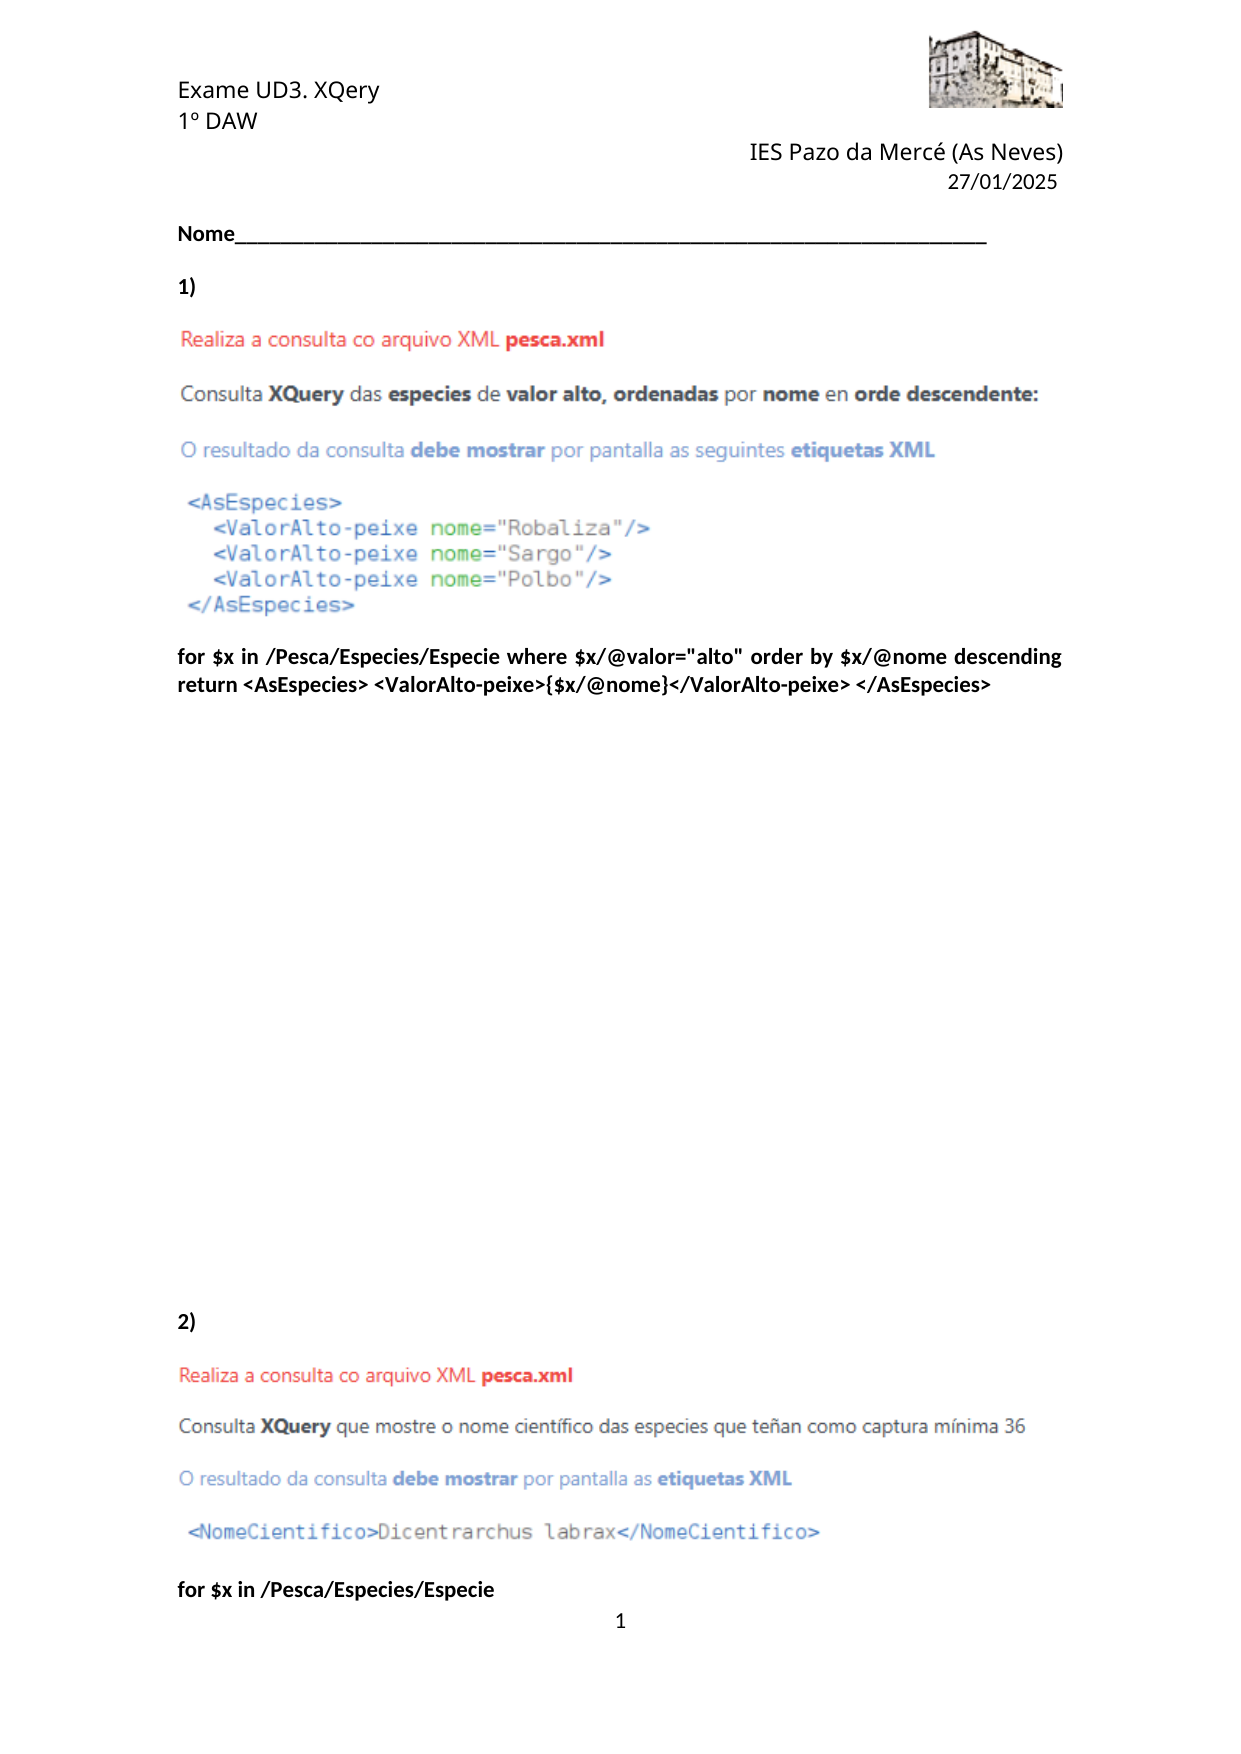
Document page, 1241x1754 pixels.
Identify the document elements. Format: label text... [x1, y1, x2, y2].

picture [177, 325, 1063, 618]
text 1) [177, 272, 1063, 300]
text 2) [177, 1307, 1063, 1335]
picture [928, 26, 1063, 108]
text for $x in /Pesca/Especies/Especie [177, 1576, 1063, 1603]
text for $x in /Pesca/Especies/Especie where $x/@valor="alto" order by $x/@nome descending return <AsEspecies> <ValorAlto-peixe>{$x/@nome}</ValorAlto-peixe> </AsEspecies> [177, 642, 1063, 698]
picture [177, 1359, 1063, 1551]
text Nome__________________________________________________________________ [177, 219, 1063, 247]
